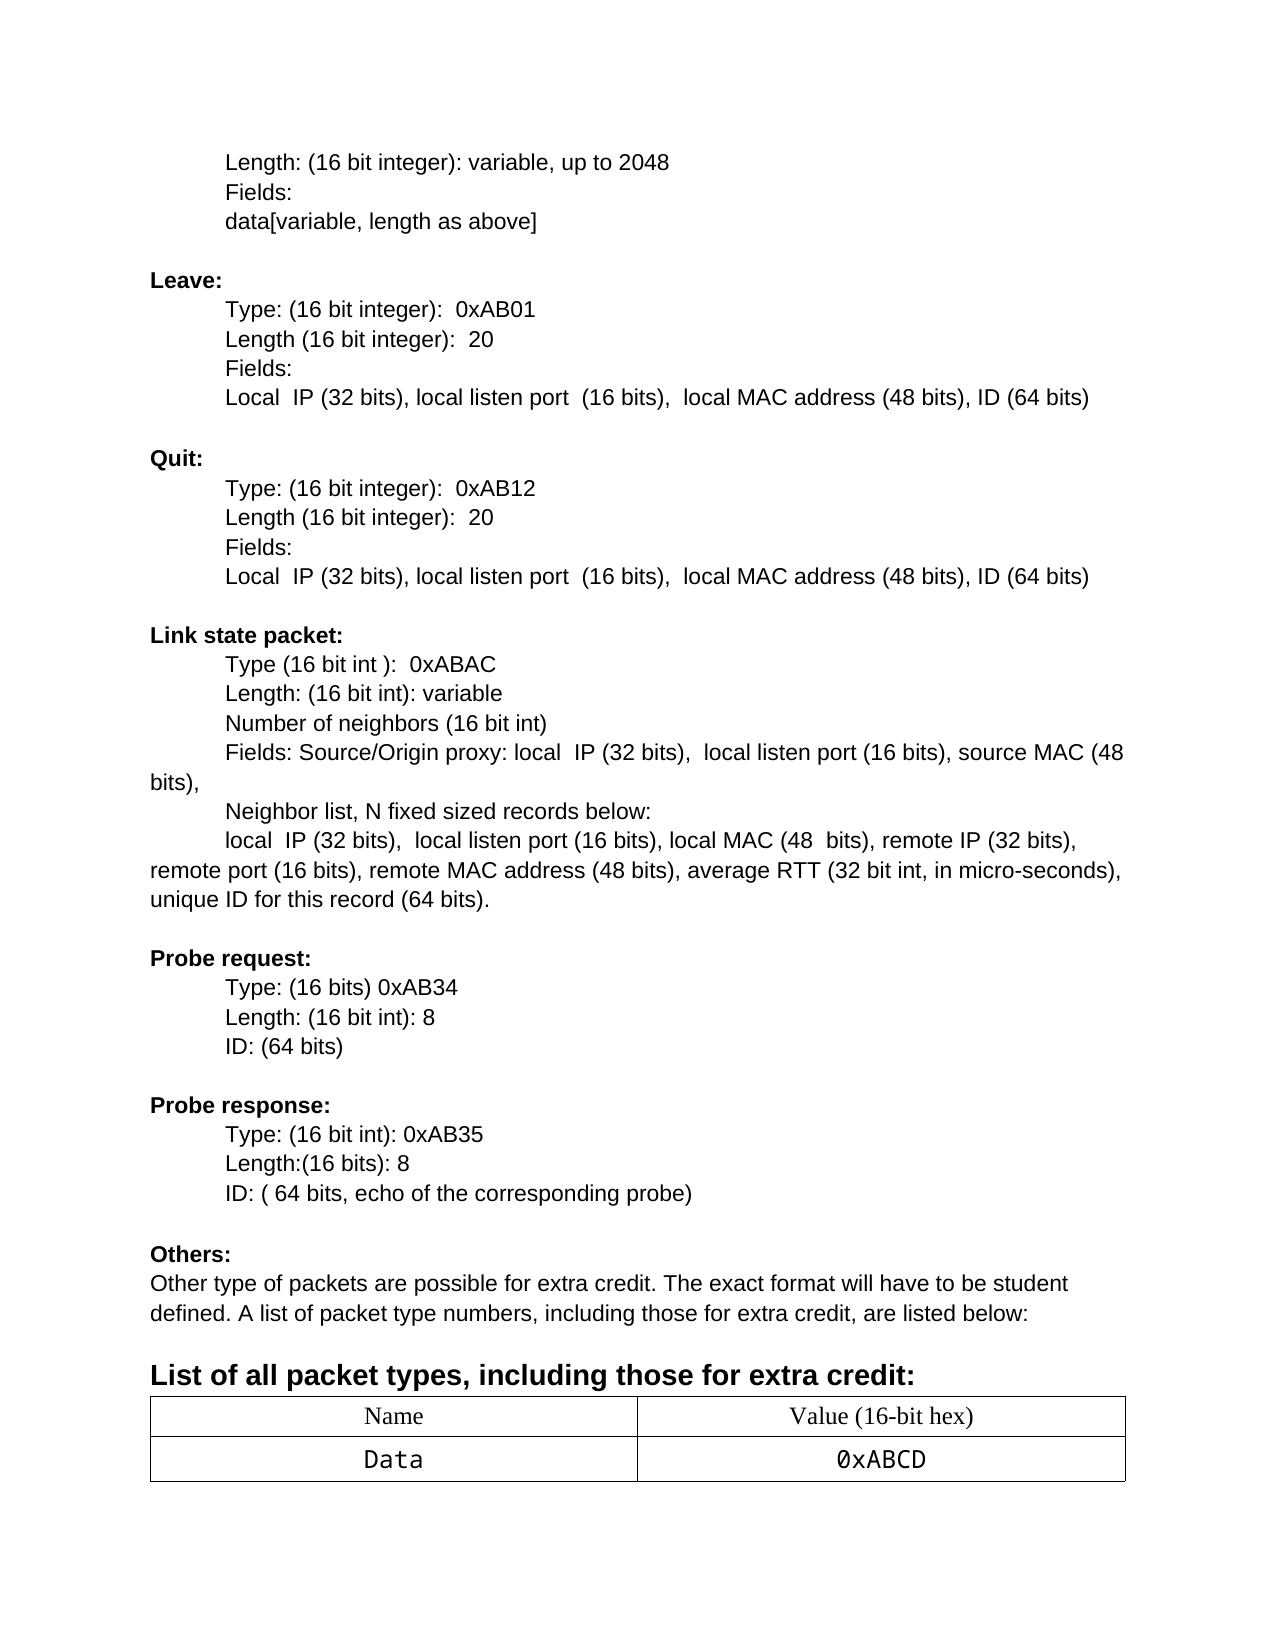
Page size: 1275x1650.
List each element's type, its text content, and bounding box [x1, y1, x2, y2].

table_header Value (16-bit hex) [638, 1397, 1125, 1436]
text Fields: [225, 534, 1125, 560]
table_header Name [151, 1397, 637, 1436]
text Type: (16 bit integer): 0xAB12 [225, 476, 1125, 501]
text Local IP (32 bits), local listen port (16 bits), local MAC address (48 bits), ID (64 bits) [225, 564, 1125, 589]
text Fields: [225, 356, 1125, 381]
text ID: ( 64 bits, echo of the corresponding probe) [150, 1181, 1125, 1206]
text Type: (16 bit int): 0xAB35 [150, 1122, 1125, 1147]
text Type: (16 bit integer): 0xAB01 [225, 297, 1125, 322]
text Quit: [150, 446, 1125, 472]
text Type: (16 bits) 0xAB34 [150, 975, 1125, 1001]
text Probe request: [150, 946, 1125, 971]
text Others: [150, 1242, 1125, 1267]
text ID: (64 bits) [150, 1034, 1125, 1059]
text data[variable, length as above] [225, 209, 1125, 234]
text Length: (16 bit int): 8 [150, 1004, 1125, 1030]
text Number of neighbors (16 bit int) [150, 711, 1125, 736]
text Leave: [150, 267, 1125, 293]
text Probe response: [150, 1092, 1125, 1118]
text Length: (16 bit int): variable [150, 681, 1125, 707]
text Other type of packets are possible for extra credit. The exact format will have to be student defined. A list of packet type numbers, including those for extra credit, are listed below: [150, 1271, 1125, 1326]
text Length: (16 bit integer): variable, up to 2048 [225, 150, 1125, 176]
text Length (16 bit integer): 20 [225, 505, 1125, 531]
text Local IP (32 bits), local listen port (16 bits), local MAC address (48 bits), ID (64 bits) [225, 385, 1125, 411]
table_cell Data [151, 1437, 637, 1481]
text Fields: [225, 179, 1125, 205]
text Type (16 bit int ): 0xABAC [150, 652, 1125, 677]
text Length:(16 bits): 8 [150, 1151, 1125, 1177]
text Length (16 bit integer): 20 [225, 326, 1125, 352]
text Link state packet: [150, 622, 1125, 648]
table_cell 0xABCD [638, 1437, 1125, 1481]
text List of all packet types, including those for extra credit: [150, 1359, 1125, 1392]
text local IP (32 bits), local listen port (16 bits), local MAC (48 bits), remote IP (32 bits), remote port (16 bits), remote MAC address (48 bits), average RTT (32 bit int, in micro-seconds), unique ID for this record (64 bits). [150, 828, 1125, 912]
text Fields: Source/Origin proxy: local IP (32 bits), local listen port (16 bits), source MAC (48 bits), [150, 740, 1125, 795]
text Neighbor list, N fixed sized records below: [150, 799, 1125, 824]
